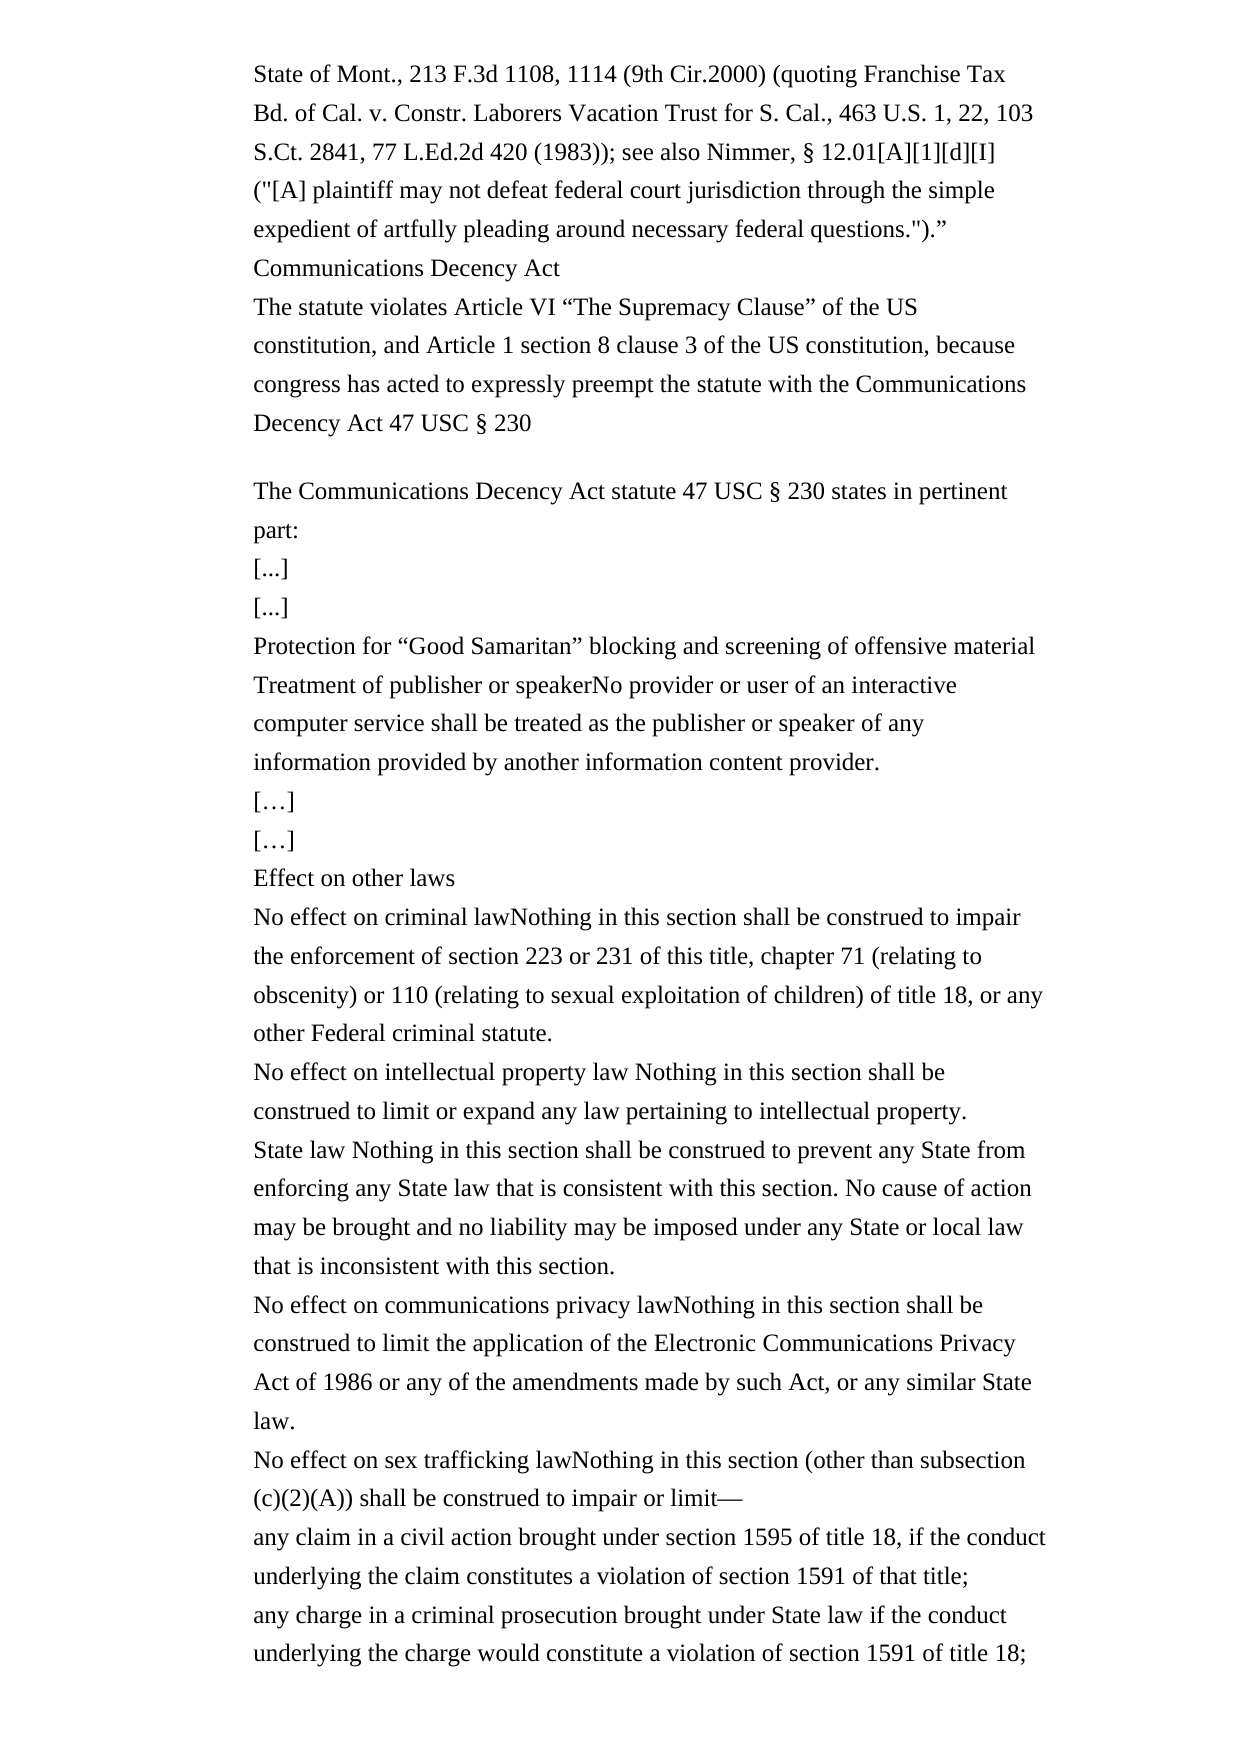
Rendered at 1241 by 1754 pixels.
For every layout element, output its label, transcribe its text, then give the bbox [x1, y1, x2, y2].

text State of Mont., 213 F.3d 1108, 1114 (9th Cir.2000) (quoting Franchise Tax Bd. of Cal. v. Constr. Laborers Vacation Trust for S. Cal., 463 U.S. 1, 22, 103 S.Ct. 2841, 77 L.Ed.2d 420 (1983)); see also Nimmer, § 12.01[A][1][d][I] ("[A] plaintiff may not defeat federal court jurisdiction through the simple expedient of artfully pleading around necessary federal questions.").” Communications Decency Act The statute violates Article VI “The Supremacy Clause” of the US constitution, and Article 1 section 8 clause 3 of the US constitution, because congress has acted to expressly preempt the statute with the Communications Decency Act 47 USC § 230 [253, 59, 1046, 437]
text The Communications Decency Act statute 47 USC § 230 states in pertinent part: [...] [...] Protection for “Good Samaritan” blocking and screening of offensive material Treatment of publisher or speakerNo provider or user of an interactive computer service shall be treated as the publisher or speaker of any information provided by another information content provider. […] […] Effect on other laws No effect on criminal lawNothing in this section shall be construed to impair the enforcement of section 223 or 231 of this title, chapter 71 (relating to obscenity) or 110 (relating to sexual exploitation of children) of title 18, or any other Federal criminal statute. No effect on intellectual property law Nothing in this section shall be construed to limit or expand any law pertaining to intellectual property. State law Nothing in this section shall be construed to prevent any State from enforcing any State law that is consistent with this section. No cause of action may be brought and no liability may be imposed under any State or local law that is inconsistent with this section. No effect on communications privacy lawNothing in this section shall be construed to limit the application of the Electronic Communications Privacy Act of 1986 or any of the amendments made by such Act, or any similar State law. No effect on sex trafficking lawNothing in this section (other than subsection (c)(2)(A)) shall be construed to impair or limit— any claim in a civil action brought under section 1595 of title 18, if the conduct underlying the claim constitutes a violation of section 1591 of that title; any charge in a criminal prosecution brought under State law if the conduct underlying the charge would constitute a violation of section 1591 of title 18; [253, 476, 1046, 1667]
